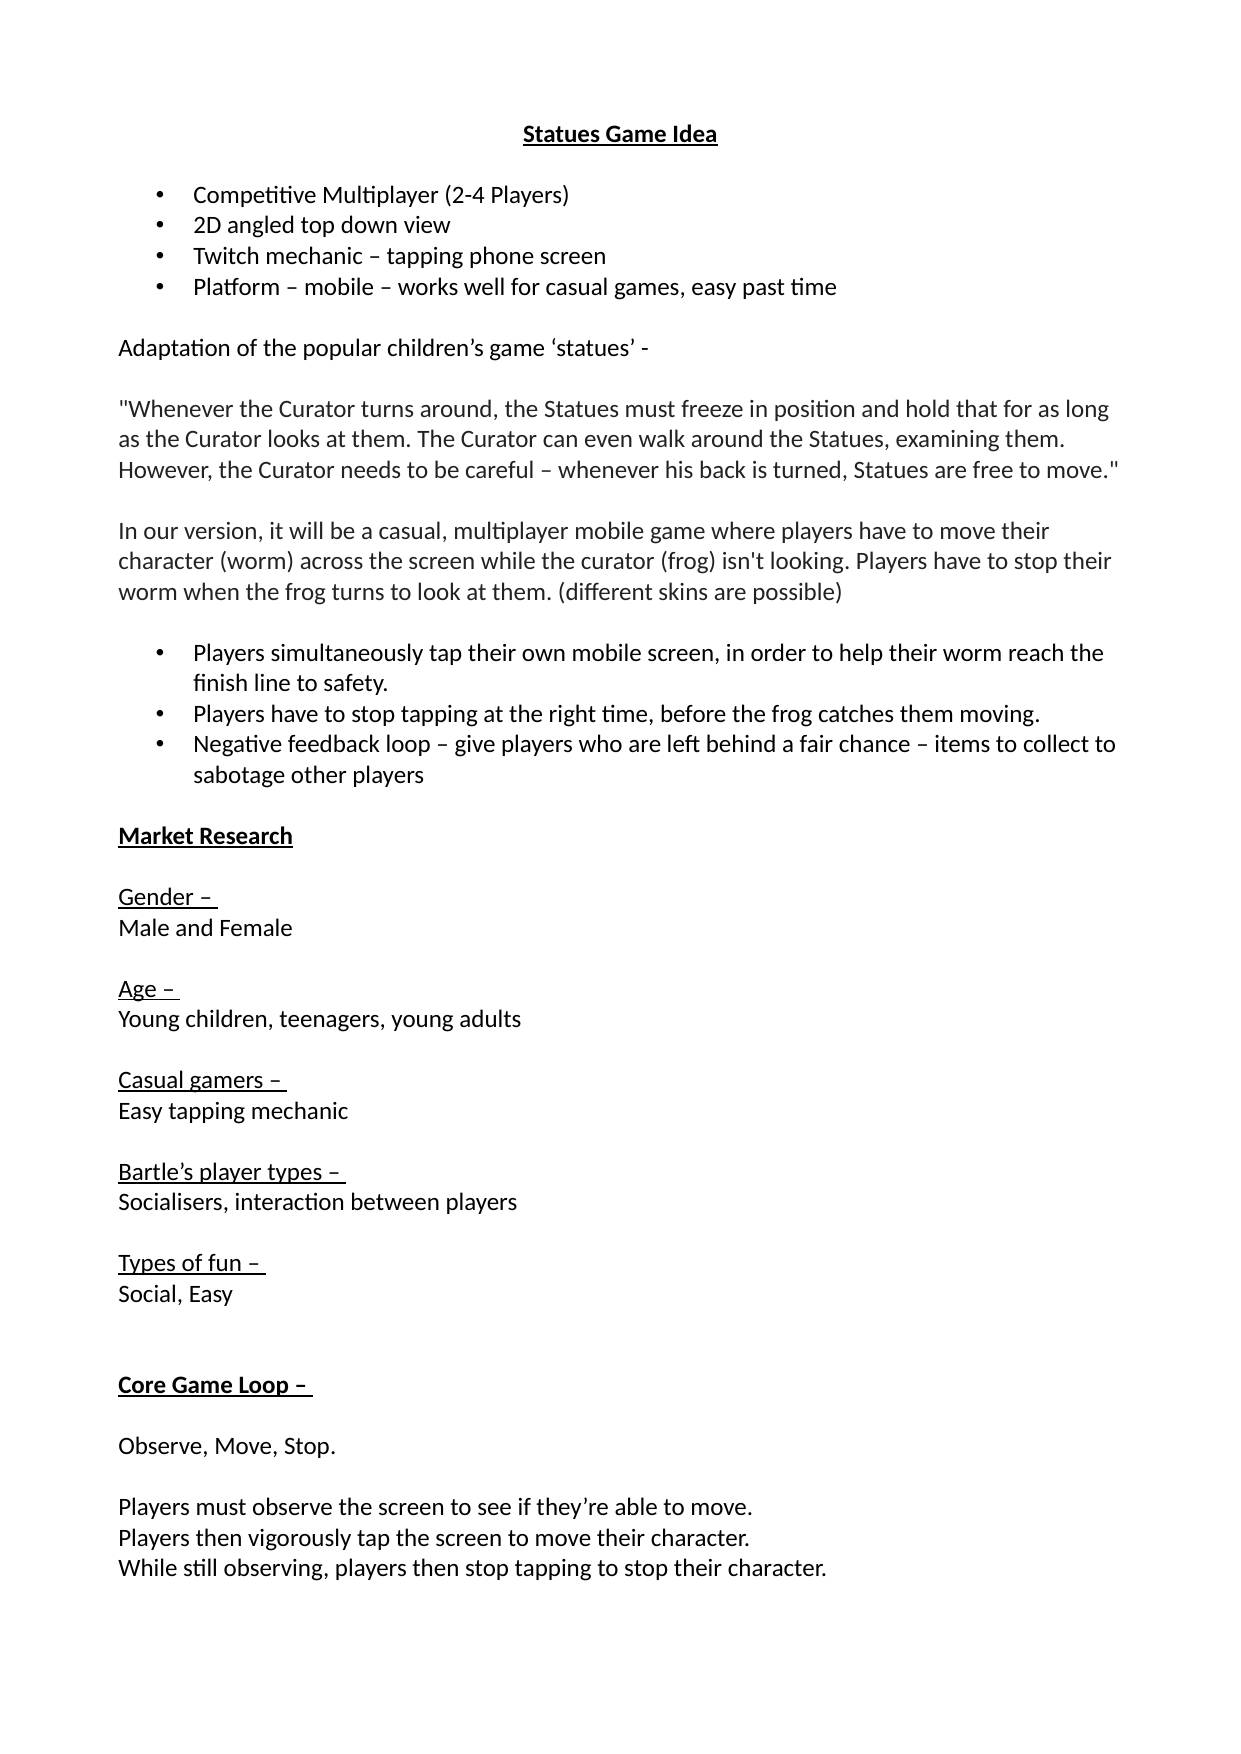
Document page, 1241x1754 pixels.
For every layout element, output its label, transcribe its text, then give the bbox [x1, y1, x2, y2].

list Players simultaneously tap their own mobile screen, in order to help their worm reach the finish line to safety. [156, 637, 1122, 698]
text Casual gamers – [118, 1064, 1122, 1095]
text Gender – [118, 881, 1122, 912]
text "Whenever the Curator turns around, the Statues must freeze in position and hold that for as long as the Curator looks at them. The Curator can even walk around the Statues, examining them. However, the Curator needs to be careful – whenever his back is turned, Statues are free to move." [118, 393, 1122, 484]
text Social, Easy [118, 1278, 1122, 1308]
text Players then vigorously tap the screen to move their character. [118, 1522, 1122, 1553]
text Age – [118, 973, 1122, 1003]
list Players have to stop tapping at the right time, before the frog catches them moving. [156, 698, 1122, 728]
text Market Research [118, 820, 1122, 851]
text Observe, Move, Stop. [118, 1431, 1122, 1461]
text Socialisers, interaction between players [118, 1186, 1122, 1217]
text Adaptation of the popular children’s game ‘statues’ - [118, 332, 1122, 362]
text Young children, teenagers, young adults [118, 1003, 1122, 1034]
text Statues Game Idea [118, 118, 1122, 149]
list 2D angled top down view [156, 210, 1122, 240]
list Negative feedback loop – give players who are left behind a fair chance – items to collect to sabotage other players [156, 728, 1122, 789]
text Types of fun – [118, 1247, 1122, 1278]
text While still observing, players then stop tapping to stop their character. [118, 1553, 1122, 1583]
text Players must observe the screen to see if they’re able to move. [118, 1492, 1122, 1522]
text Bartle’s player types – [118, 1156, 1122, 1186]
text Core Game Loop – [118, 1369, 1122, 1400]
text In our version, it will be a casual, multiplayer mobile game where players have to move their character (worm) across the screen while the curator (frog) isn't looking. Players have to stop their worm when the frog turns to look at them. (different skins are possible) [118, 515, 1122, 606]
list Platform – mobile – works well for casual games, easy past time [156, 271, 1122, 301]
list Twitch mechanic – tapping phone screen [156, 240, 1122, 271]
text Easy tapping mechanic [118, 1095, 1122, 1125]
text Male and Female [118, 912, 1122, 942]
list Competitive Multiplayer (2-4 Players) [156, 179, 1122, 210]
